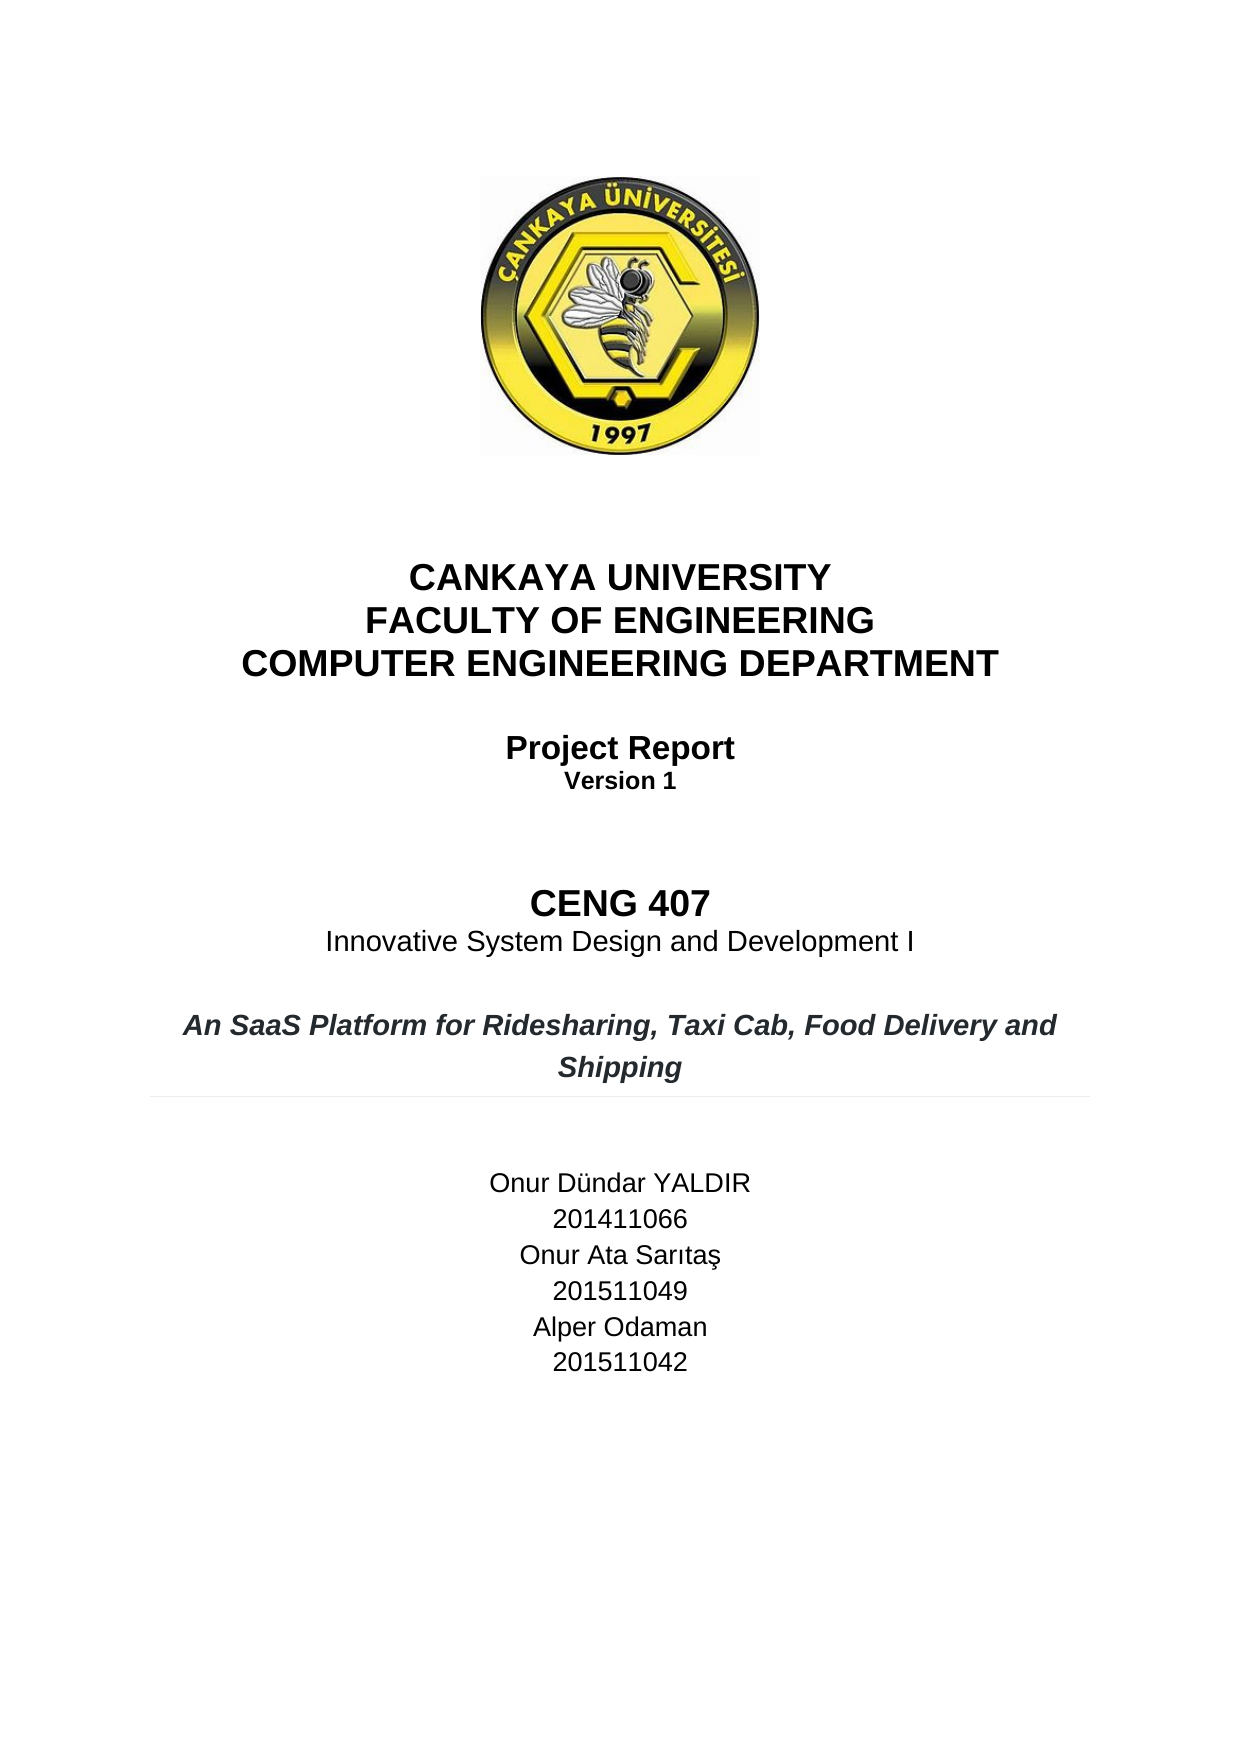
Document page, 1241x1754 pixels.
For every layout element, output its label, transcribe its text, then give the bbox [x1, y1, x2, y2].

text Onur Dündar YALDIR [150, 1167, 1090, 1198]
text 201411066 [150, 1203, 1090, 1234]
text COMPUTER ENGINEERING DEPARTMENT [150, 642, 1090, 685]
subtitle An SaaS Platform for Ridesharing, Taxi Cab, Food Delivery and Shipping [150, 1008, 1090, 1096]
text CENG 407 [150, 881, 1090, 924]
text 201511049 [150, 1274, 1090, 1306]
text Version 1 [150, 766, 1090, 795]
text CANKAYA UNIVERSITY [150, 555, 1090, 598]
text Project Report [150, 728, 1090, 766]
text 201511042 [150, 1346, 1090, 1378]
text Alper Odaman [150, 1311, 1090, 1342]
text Onur Ata Sarıtaş [150, 1239, 1090, 1270]
text Innovative System Design and Development I [150, 924, 1090, 958]
text FACULTY OF ENGINEERING [150, 598, 1090, 642]
picture [480, 176, 760, 455]
